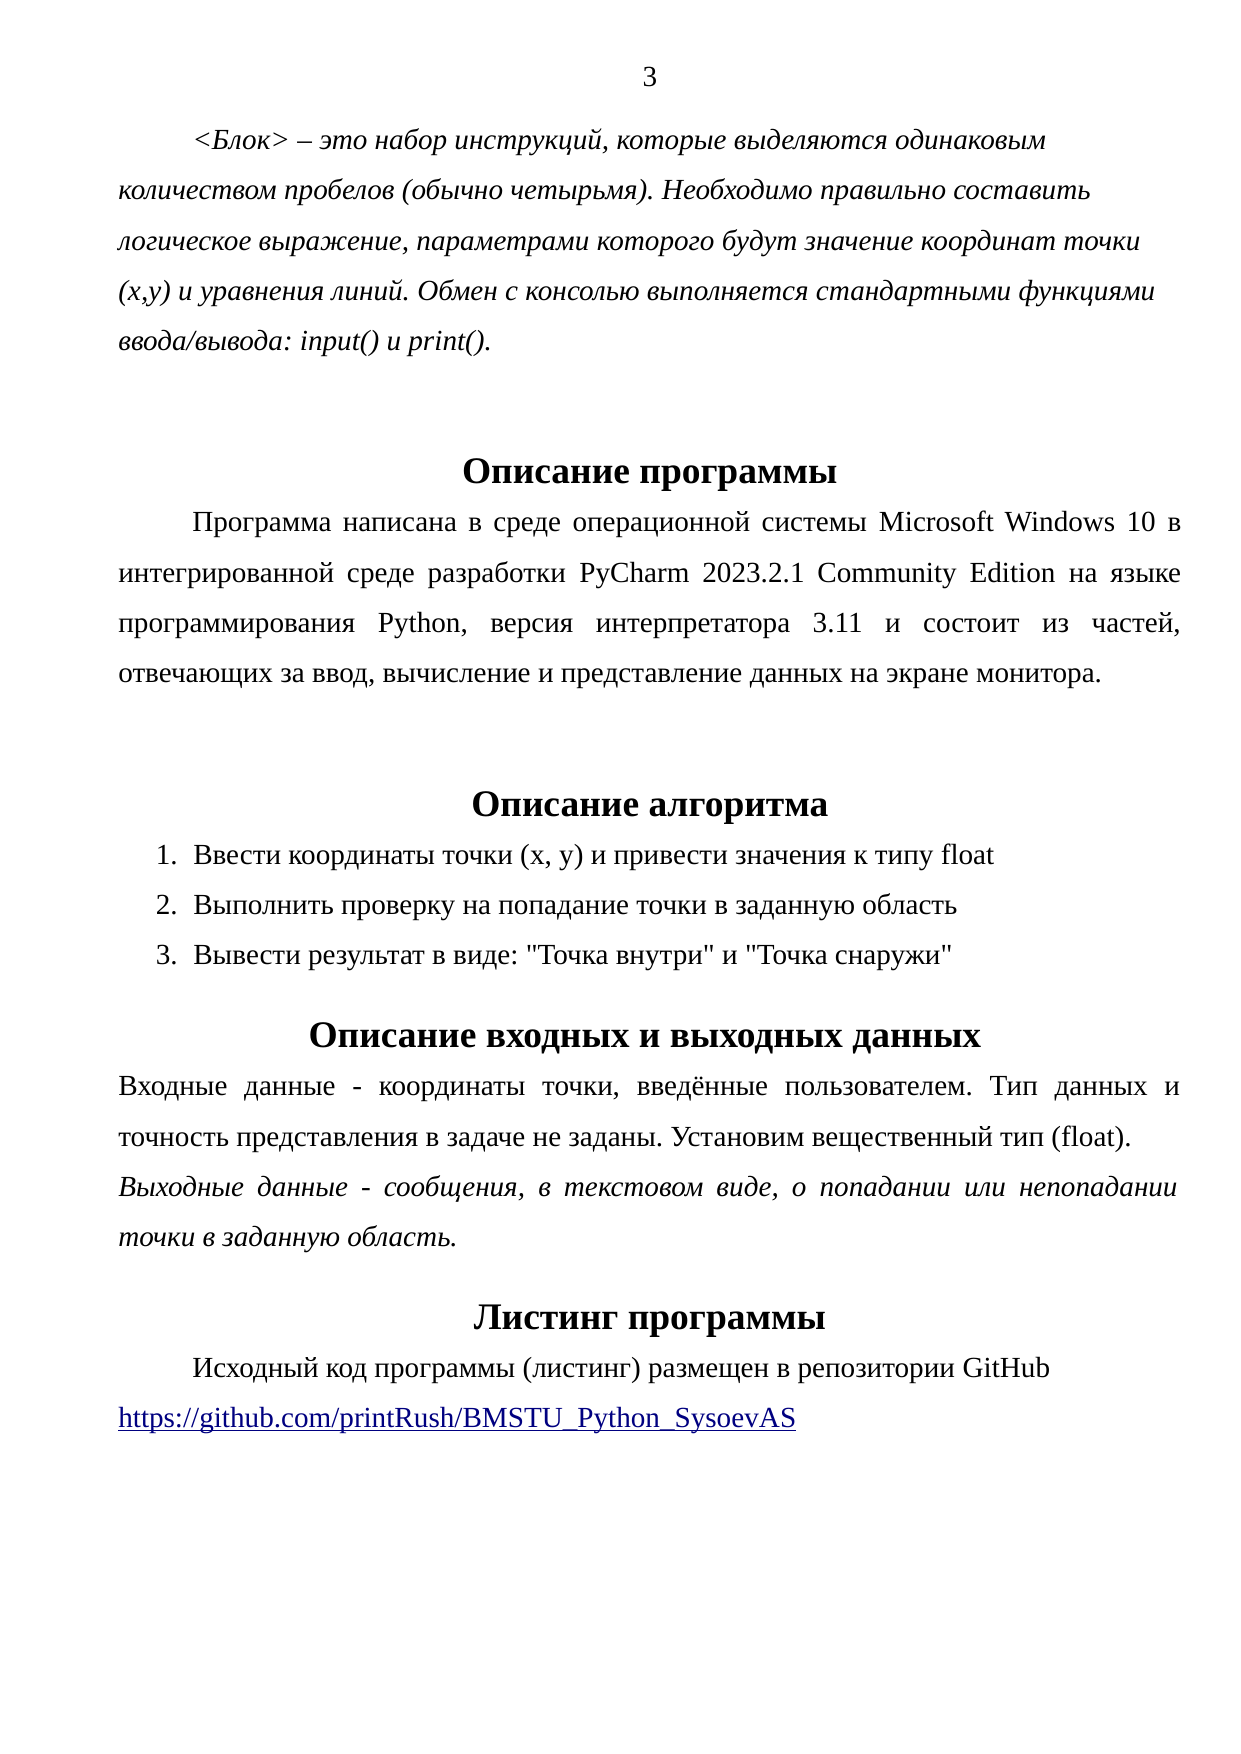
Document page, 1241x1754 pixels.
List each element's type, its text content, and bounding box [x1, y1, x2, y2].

text https://github.com/printRush/BMSTU_Python_SysoevAS [118, 1401, 1181, 1434]
subtitle Описание входных и выходных данных [118, 1013, 1181, 1056]
subtitle Листинг программы [118, 1294, 1181, 1338]
text Программа написана в среде операционной системы Microsoft Windows 10 в интегрированной среде разработки PyCharm 2023.2.1 Community Edition на языке программирования Python, версия интерпретатора 3.11 и состоит из частей, отвечающих за ввод, вычисление и представление данных на экране монитора. [118, 504, 1181, 689]
list Ввести координаты точки (x, y) и привести значения к типу float [156, 837, 1181, 870]
text Входные данные - координаты точки, введённые пользователем. Тип данных и точность представления в задаче не заданы. Установим вещественный тип (float). [118, 1068, 1181, 1152]
text <Блок> – это набор инструкций, которые выделяются одинаковым количеством пробелов (обычно четырьмя). Необходимо правильно составить логическое выражение, параметрами которого будут значение координат точки (x,y) и уравнения линий. Обмен с консолью выполняется стандартными функциями ввода/вывода: input() и print(). [118, 122, 1181, 357]
list Выполнить проверку на попадание точки в заданную область [156, 887, 1181, 921]
text Исходный код программы (листинг) размещен в репозитории GitHub [118, 1350, 1181, 1384]
subtitle Описание программы [118, 449, 1181, 492]
text Выходные данные - сообщения, в текстовом виде, о попадании или непопадании точки в заданную область. [118, 1169, 1181, 1253]
subtitle Описание алгоритма [118, 781, 1181, 824]
list Вывести результат в виде: "Точка внутри" и "Точка снаружи" [156, 937, 1181, 971]
